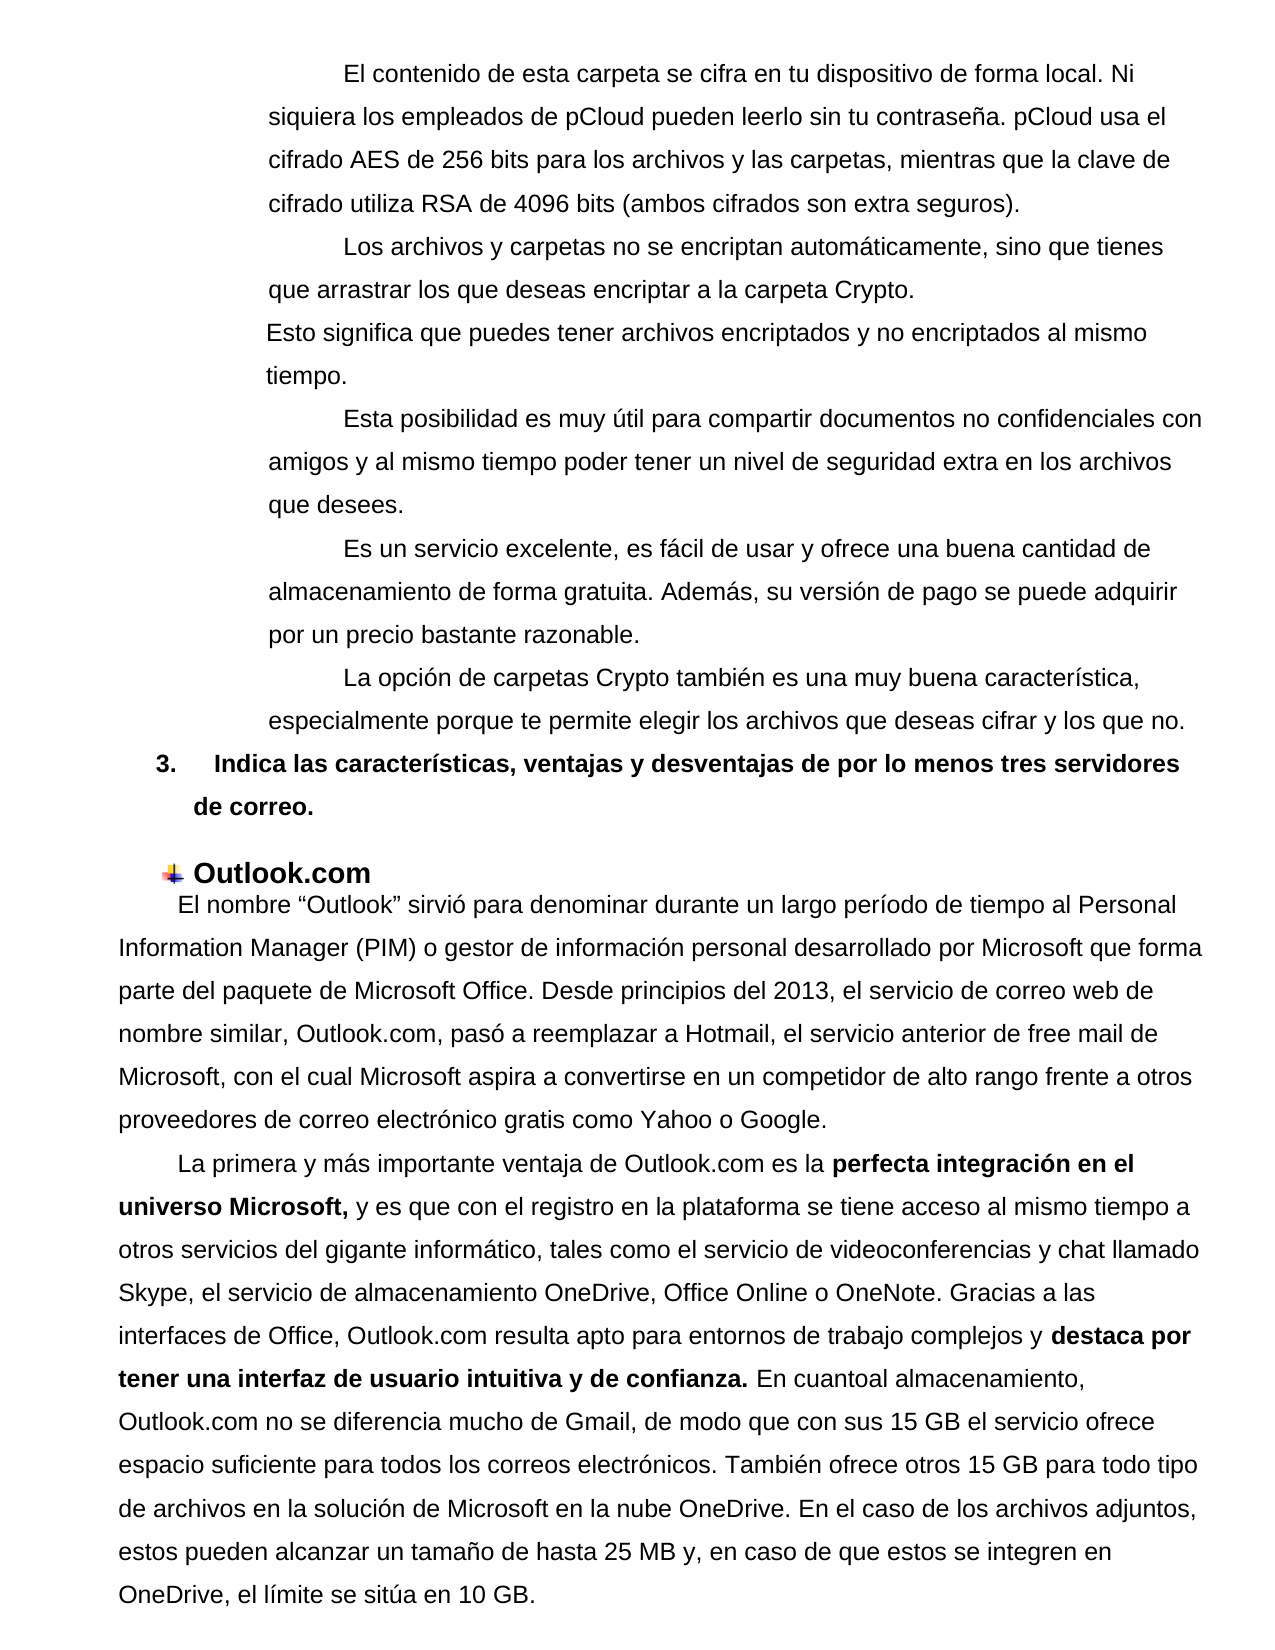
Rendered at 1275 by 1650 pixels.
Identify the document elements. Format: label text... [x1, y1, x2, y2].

text Los archivos y carpetas no se encriptan automáticamente, sino que tienes que arrastrar los que deseas encriptar a la carpeta Crypto. [268, 232, 1205, 303]
text El contenido de esta carpeta se cifra en tu dispositivo de forma local. Ni siquiera los empleados de pCloud pueden leerlo sin tu contraseña. pCloud usa el cifrado AES de 256 bits para los archivos y las carpetas, mientras que la clave de cifrado utiliza RSA de 4096 bits (ambos cifrados son extra seguros). [268, 59, 1205, 217]
text El nombre “Outlook” sirvió para denominar durante un largo período de tiempo al Personal Information Manager (PIM) o gestor de información personal desarrollado por Microsoft que forma parte del paquete de Microsoft Office. Desde principios del 2013, el servicio de correo web de nombre similar, Outlook.com, pasó a reemplazar a Hotmail, el servicio anterior de free mail de Microsoft, con el cual Microsoft aspira a convertirse en un competidor de alto rango frente a otros proveedores de correo electrónico gratis como Yahoo o Google. [118, 890, 1205, 1134]
text Esto significa que puedes tener archivos encriptados y no encriptados al mismo tiempo. [266, 318, 1205, 390]
text Es un servicio excelente, es fácil de usar y ofrece una buena cantidad de almacenamiento de forma gratuita. Además, su versión de pago se puede adquirir por un precio bastante razonable. [268, 533, 1205, 648]
text La opción de carpetas Crypto también es una muy buena característica, especialmente porque te permite elegir los archivos que deseas cifrar y los que no. [268, 663, 1205, 735]
text Esta posibilidad es muy útil para compartir documentos no confidenciales con amigos y al mismo tiempo poder tener un nivel de seguridad extra en los archivos que desees. [268, 404, 1205, 519]
text La primera y más importante ventaja de Outlook.com es la perfecta integración en el universo Microsoft, y es que con el registro en la plataforma se tiene acceso al mismo tiempo a otros servicios del gigante informático, tales como el servicio de videoconferencias y chat llamado Skype, el servicio de almacenamiento OneDrive, Office Online o OneNote. Gracias a las interfaces de Office, Outlook.com resulta apto para entornos de trabajo complejos y destaca por tener una interfaz de usuario intuitiva y de confianza. En cuantoal almacenamiento, Outlook.com no se diferencia mucho de Gmail, de modo que con sus 15 GB el servicio ofrece espacio suficiente para todos los correos electrónicos. También ofrece otros 15 GB para todo tipo de archivos en la solución de Microsoft en la nube OneDrive. En el caso de los archivos adjuntos, estos pueden alcanzar un tamaño de hasta 25 MB y, en caso de que estos se integren en OneDrive, el límite se sitúa en 10 GB. [118, 1148, 1205, 1608]
list Indica las características, ventajas y desventajas de por lo menos tres servidores de correo. [156, 749, 1205, 821]
list Outlook.com [118, 856, 1205, 890]
